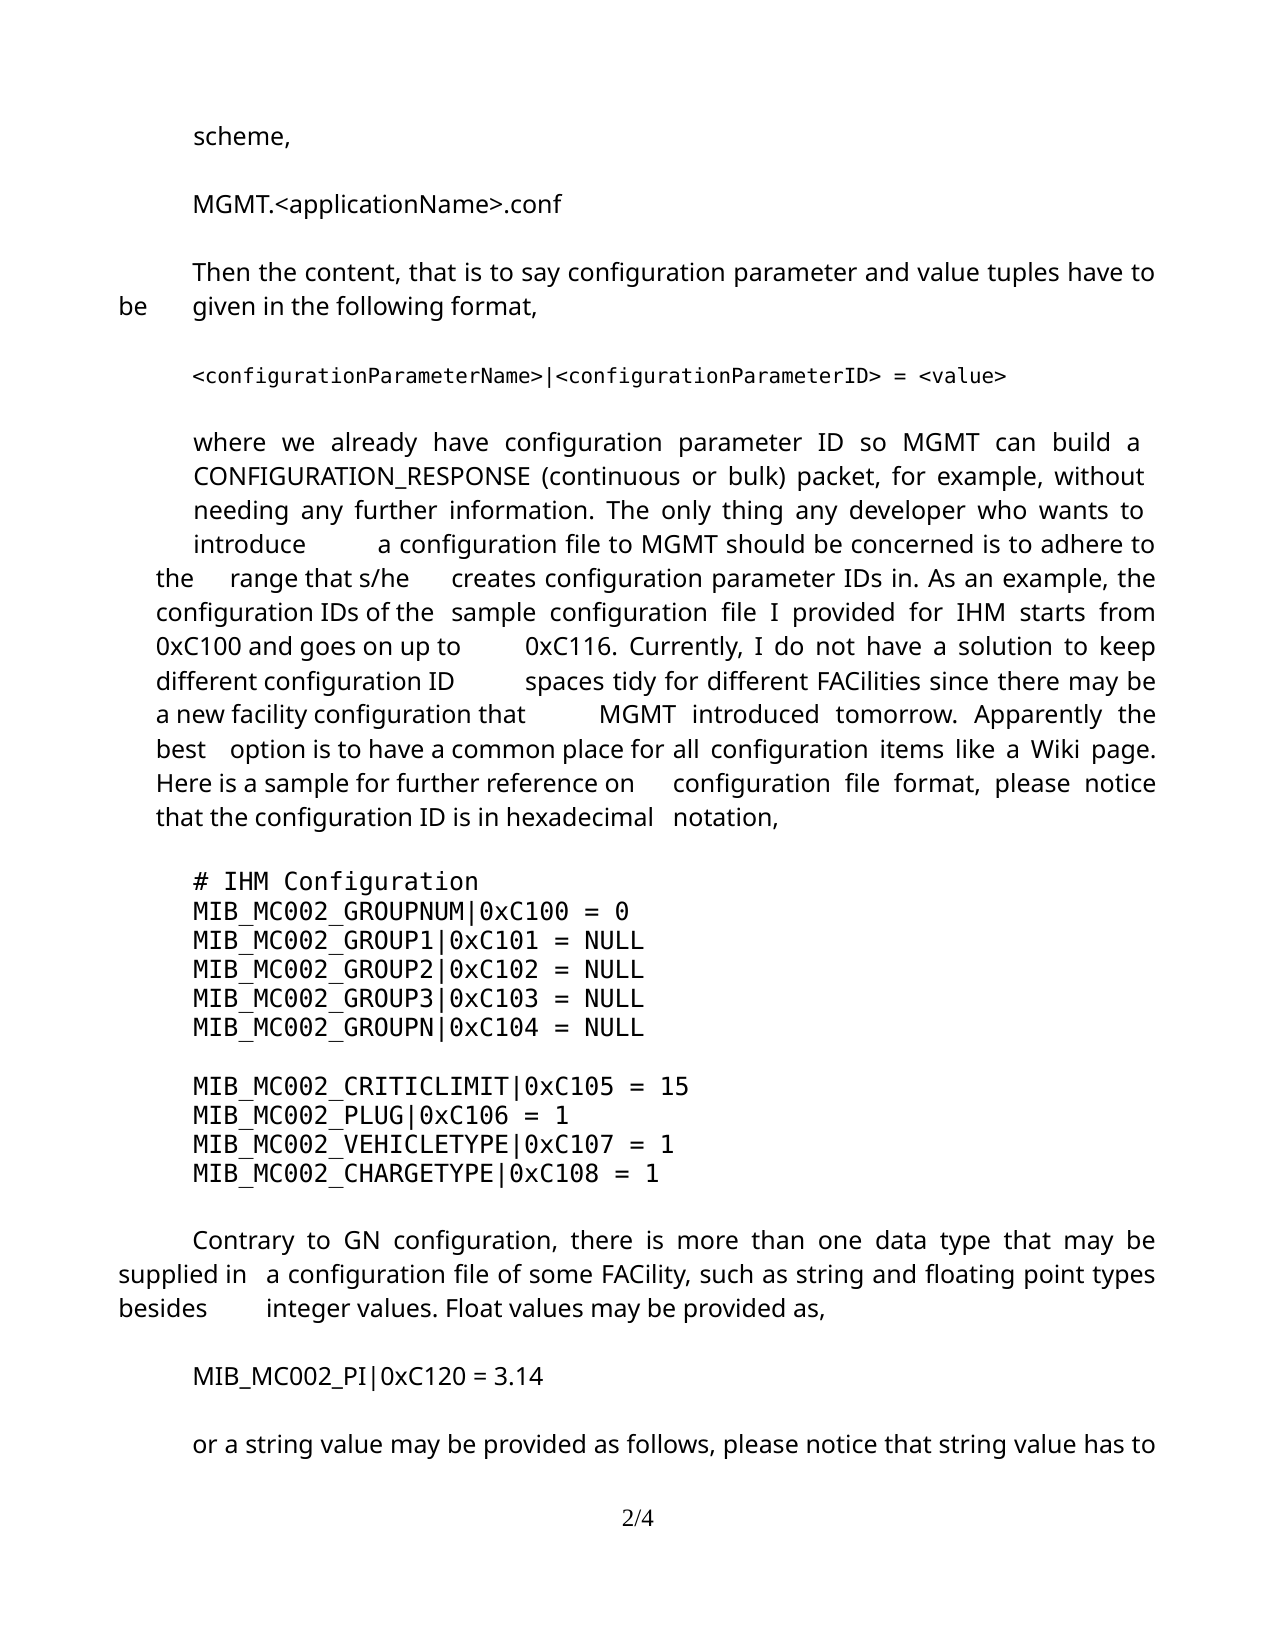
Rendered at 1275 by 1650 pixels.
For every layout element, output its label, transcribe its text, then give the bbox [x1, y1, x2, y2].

text MIB_MC002_GROUP1|0xC101 = NULL [156, 926, 1157, 955]
text Contrary to GN configuration, there is more than one data type that may be supplied in a configuration file of some FACility, such as string and floating point types besides integer values. Float values may be provided as, [118, 1222, 1157, 1324]
text MIB_MC002_CRITICLIMIT|0xC105 = 15 [156, 1072, 1157, 1101]
text where we already have configuration parameter ID so MGMT can build a CONFIGURATION_RESPONSE (continuous or bulk) packet, for example, without needing any further information. The only thing any developer who wants to introduce a configuration file to MGMT should be concerned is to adhere to the range that s/he creates configuration parameter IDs in. As an example, the configuration IDs of the sample configuration file I provided for IHM starts from 0xC100 and goes on up to 0xC116. Currently, I do not have a solution to keep different configuration ID spaces tidy for different FACilities since there may be a new facility configuration that MGMT introduced tomorrow. Apparently the best option is to have a common place for all configuration items like a Wiki page. Here is a sample for further reference on configuration file format, please notice that the configuration ID is in hexadecimal notation, [156, 425, 1157, 833]
text or a string value may be provided as follows, please notice that string value has to [118, 1427, 1157, 1461]
text MIB_MC002_PLUG|0xC106 = 1 [156, 1101, 1157, 1130]
text MIB_MC002_GROUP3|0xC103 = NULL [156, 984, 1157, 1013]
text MIB_MC002_GROUPNUM|0xC100 = 0 [156, 897, 1157, 926]
text MIB_MC002_GROUPN|0xC104 = NULL [156, 1013, 1157, 1042]
list scheme, [156, 118, 1157, 152]
text MIB_MC002_GROUP2|0xC102 = NULL [156, 955, 1157, 984]
text <configurationParameterName>|<configurationParameterID> = <value> [118, 357, 1157, 391]
text MGMT.<applicationName>.conf [118, 186, 1157, 220]
text Then the content, that is to say configuration parameter and value tuples have to be given in the following format, [118, 254, 1157, 322]
text MIB_MC002_PI|0xC120 = 3.14 [118, 1359, 1157, 1393]
text MIB_MC002_VEHICLETYPE|0xC107 = 1 [156, 1130, 1157, 1159]
text MIB_MC002_CHARGETYPE|0xC108 = 1 [156, 1159, 1157, 1188]
text # IHM Configuration [156, 867, 1157, 897]
